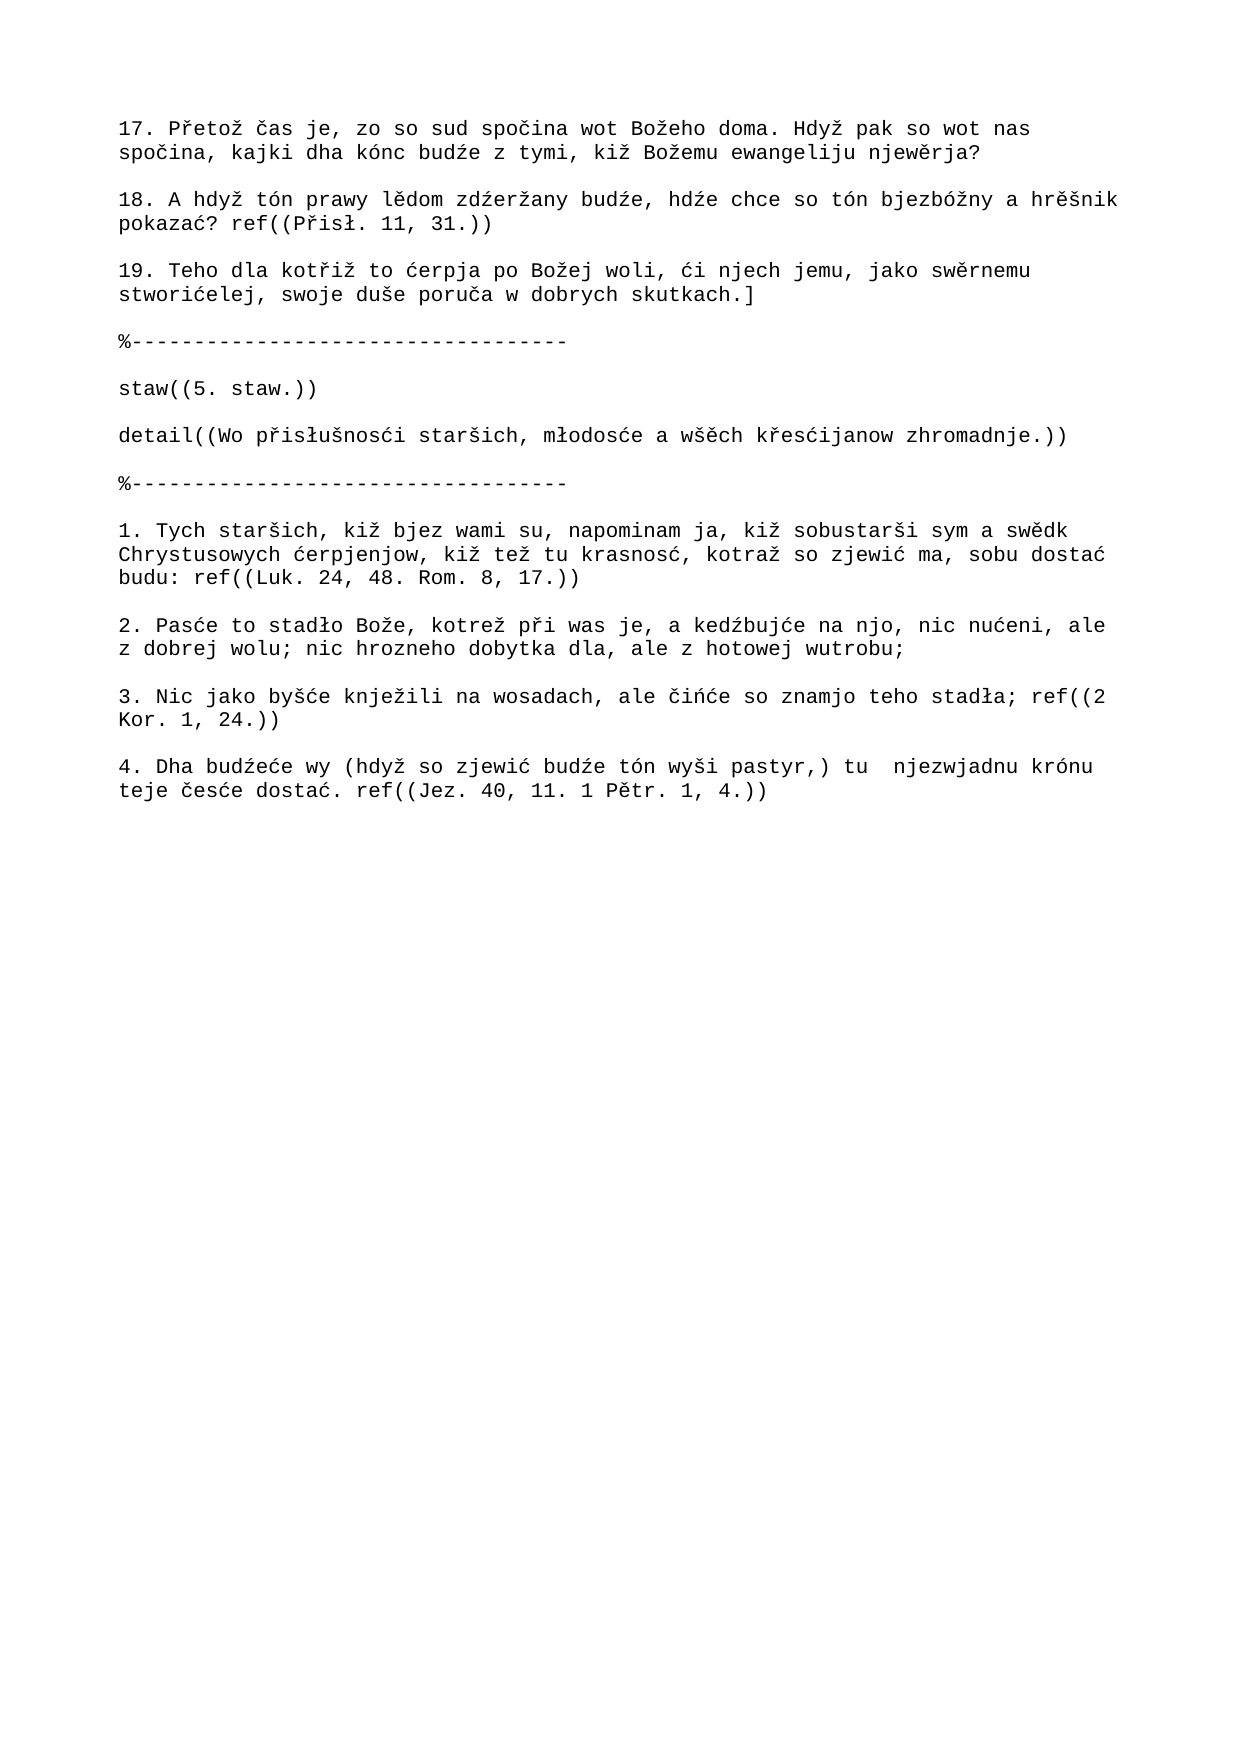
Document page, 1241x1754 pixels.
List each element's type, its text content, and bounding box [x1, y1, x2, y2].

text %----------------------------------- [118, 473, 1122, 496]
text 3. Nic jako byšće knježili na wosadach, ale čińće so znamjo teho stadła; ref((2 Kor. 1, 24.)) [118, 686, 1122, 733]
text detail((Wo přisłušnosći staršich, młodosće a wšěch křesćijanow zhromadnje.)) [118, 426, 1122, 449]
text 19. Teho dla kotřiž to ćerpja po Božej woli, ći njech jemu, jako swěrnemu stworićelej, swoje duše poruča w dobrych skutkach.] [118, 260, 1122, 307]
text 4. Dha budźeće wy (hdyž so zjewić budźe tón wyši pastyr,) tu njezwjadnu krónu teje česće dostać. ref((Jez. 40, 11. 1 Pětr. 1, 4.)) [118, 757, 1122, 804]
text %----------------------------------- [118, 331, 1122, 354]
text 18. A hdyž tón prawy lědom zdźeržany budźe, hdźe chce so tón bjezbóžny a hrěšnik pokazać? ref((Přisł. 11, 31.)) [118, 189, 1122, 236]
text staw((5. staw.)) [118, 378, 1122, 402]
text 1. Tych staršich, kiž bjez wami su, napominam ja, kiž sobustarši sym a swědk Chrystusowych ćerpjenjow, kiž tež tu krasnosć, kotraž so zjewić ma, sobu dostać budu: ref((Luk. 24, 48. Rom. 8, 17.)) [118, 520, 1122, 591]
text 2. Pasće to stadło Bože, kotrež při was je, a kedźbujće na njo, nic nućeni, ale z dobrej wolu; nic hrozneho dobytka dla, ale z hotowej wutrobu; [118, 615, 1122, 662]
text 17. Přetož čas je, zo so sud spočina wot Božeho doma. Hdyž pak so wot nas spočina, kajki dha kónc budźe z tymi, kiž Božemu ewangeliju njewěrja? [118, 118, 1122, 165]
